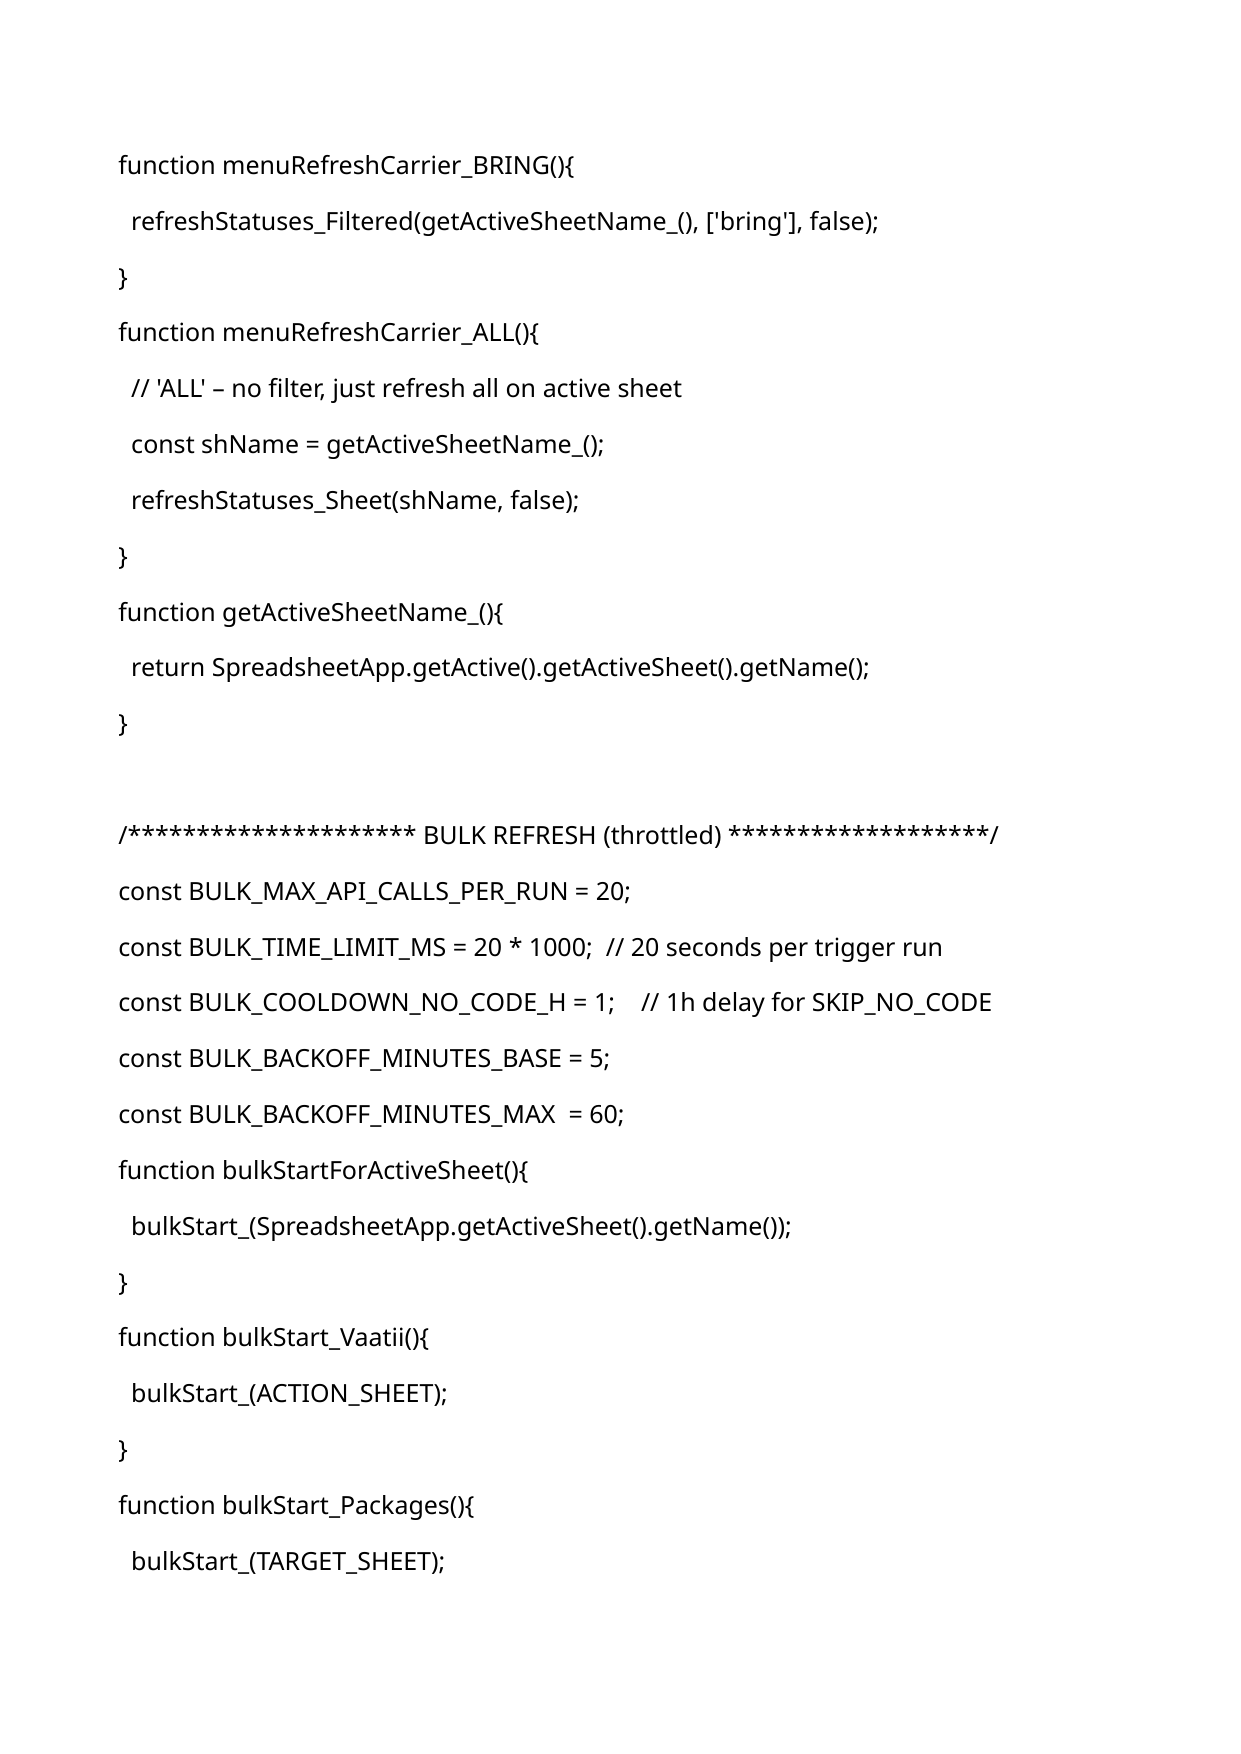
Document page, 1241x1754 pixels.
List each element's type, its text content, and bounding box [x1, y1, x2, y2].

text function bulkStart_Vaatii(){ [118, 1320, 1122, 1354]
text // 'ALL' – no filter, just refresh all on active sheet [118, 371, 1122, 405]
text function menuRefreshCarrier_BRING(){ [118, 148, 1122, 182]
text } [118, 1432, 1122, 1466]
text const shName = getActiveSheetName_(); [118, 427, 1122, 461]
text bulkStart_(TARGET_SHEET); [118, 1543, 1122, 1577]
text function menuRefreshCarrier_ALL(){ [118, 315, 1122, 349]
text const BULK_COOLDOWN_NO_CODE_H = 1; // 1h delay for SKIP_NO_CODE [118, 985, 1122, 1019]
text } [118, 706, 1122, 740]
text refreshStatuses_Sheet(shName, false); [118, 483, 1122, 517]
text bulkStart_(ACTION_SHEET); [118, 1376, 1122, 1410]
text } [118, 259, 1122, 293]
text function getActiveSheetName_(){ [118, 594, 1122, 628]
text function bulkStartForActiveSheet(){ [118, 1153, 1122, 1187]
text } [118, 538, 1122, 572]
text refreshStatuses_Filtered(getActiveSheetName_(), ['bring'], false); [118, 203, 1122, 237]
text const BULK_BACKOFF_MINUTES_MAX = 60; [118, 1097, 1122, 1131]
text const BULK_MAX_API_CALLS_PER_RUN = 20; [118, 873, 1122, 907]
text const BULK_TIME_LIMIT_MS = 20 * 1000; // 20 seconds per trigger run [118, 929, 1122, 963]
text /********************* BULK REFRESH (throttled) *******************/ [118, 818, 1122, 852]
text } [118, 1264, 1122, 1298]
text function bulkStart_Packages(){ [118, 1488, 1122, 1522]
text return SpreadsheetApp.getActive().getActiveSheet().getName(); [118, 650, 1122, 684]
text bulkStart_(SpreadsheetApp.getActiveSheet().getName()); [118, 1208, 1122, 1242]
text const BULK_BACKOFF_MINUTES_BASE = 5; [118, 1041, 1122, 1075]
